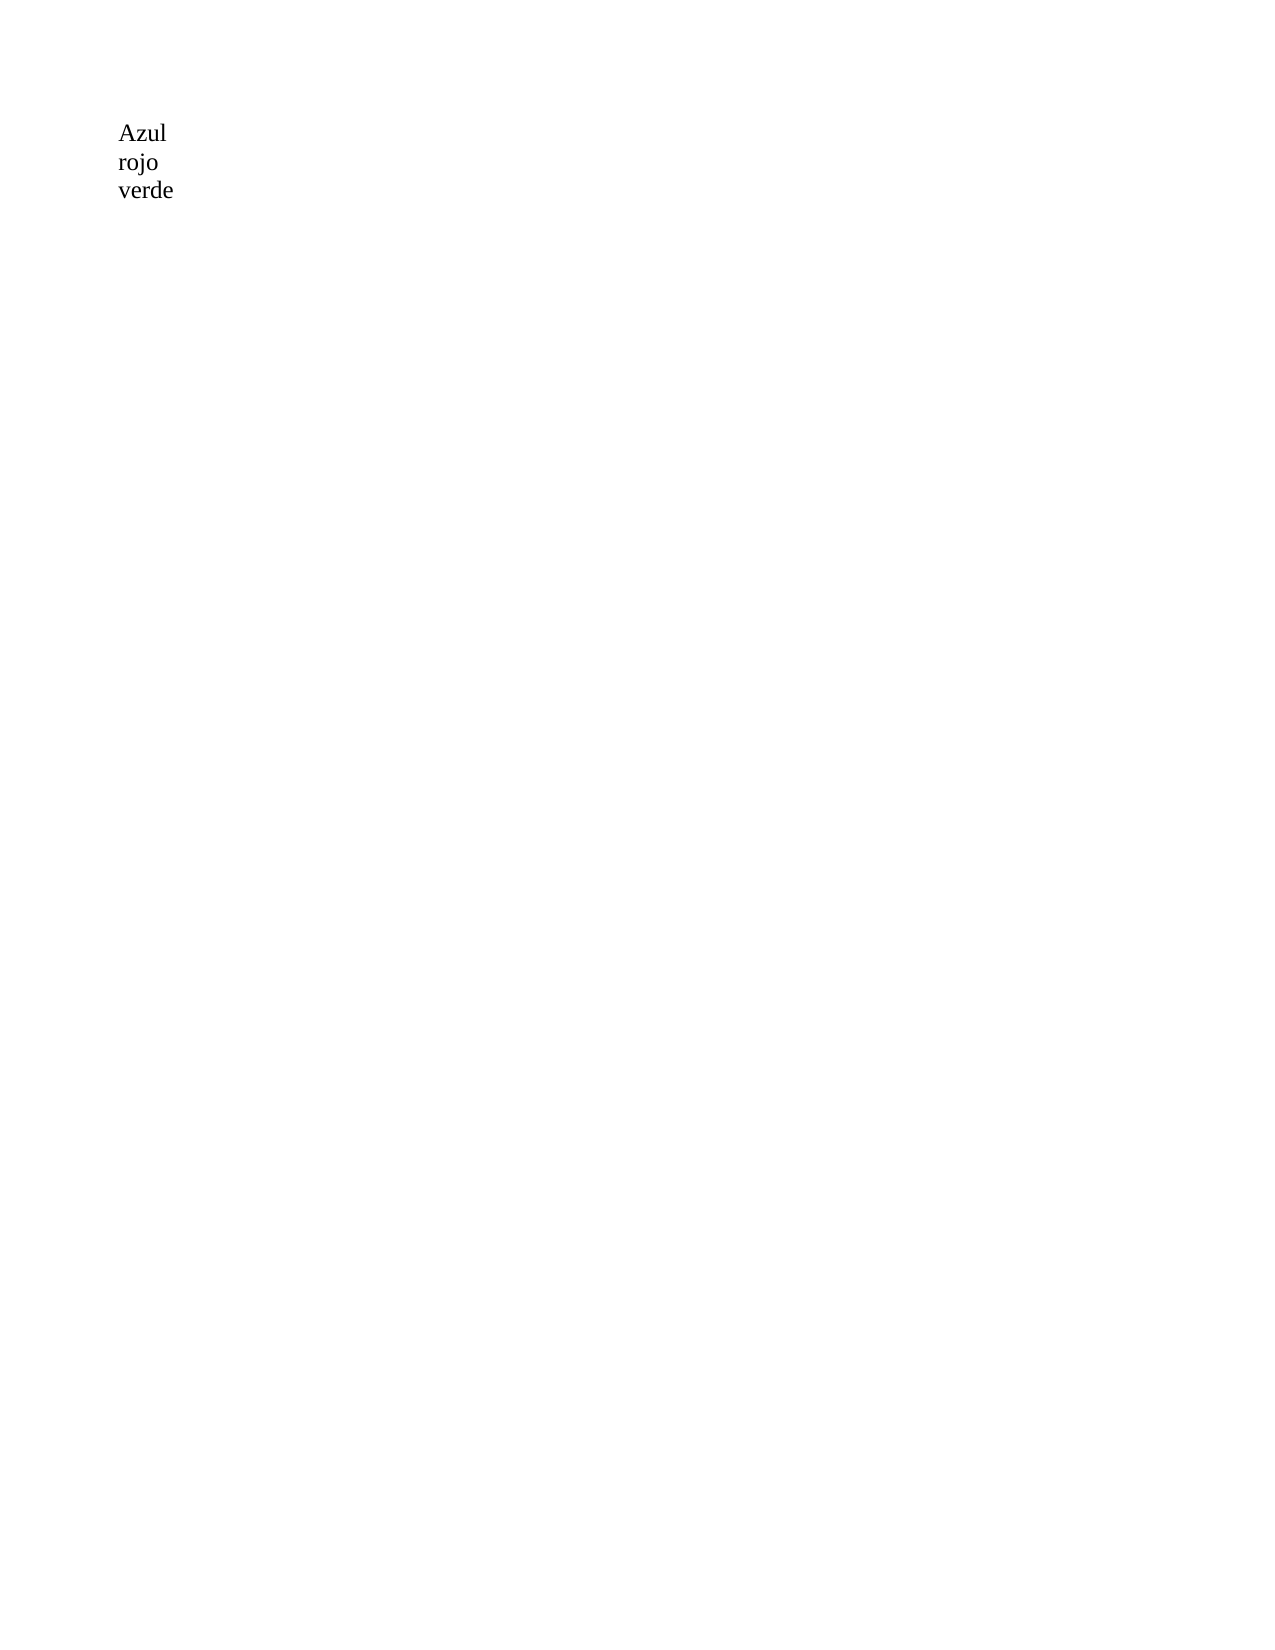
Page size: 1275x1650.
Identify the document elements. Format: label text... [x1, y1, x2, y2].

text Azul [118, 118, 1157, 147]
text rojo [118, 147, 1157, 176]
text verde [118, 176, 1157, 204]
